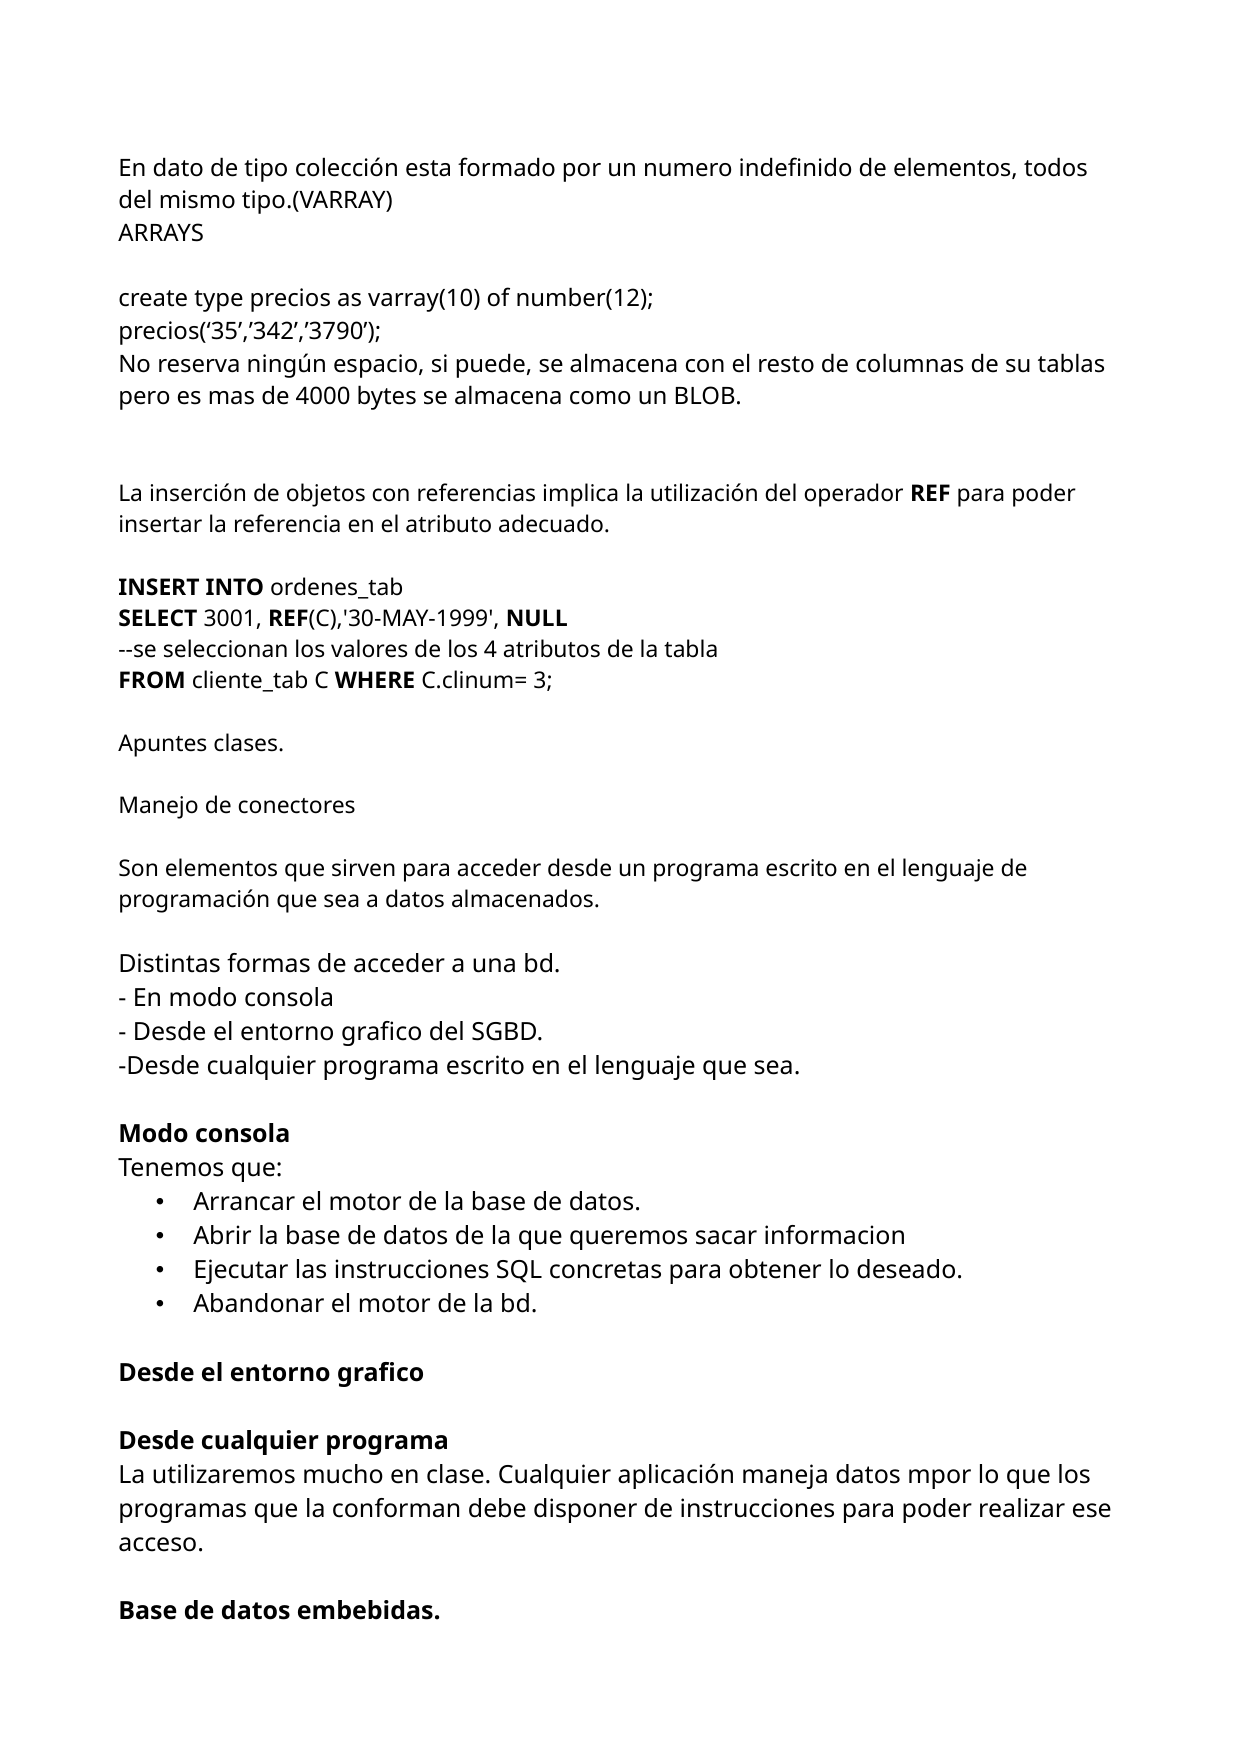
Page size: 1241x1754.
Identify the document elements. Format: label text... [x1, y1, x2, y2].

text precios(‘35’,’342’,’3790’); [118, 314, 1122, 346]
text create type precios as varray(10) of number(12); [118, 281, 1122, 314]
text Modo consola [118, 1116, 1122, 1150]
text En dato de tipo colección esta formado por un numero indefinido de elementos, todos del mismo tipo.(VARRAY) [118, 151, 1122, 216]
text INSERT INTO ordenes_tab [118, 571, 1122, 602]
text Apuntes clases. [118, 727, 1122, 758]
text ARRAYS [118, 216, 1122, 248]
text Base de datos embebidas. [118, 1593, 1122, 1627]
text La utilizaremos mucho en clase. Cualquier aplicación maneja datos mpor lo que los programas que la conforman debe disponer de instrucciones para poder realizar ese acceso. [118, 1456, 1122, 1559]
text - Desde el entorno grafico del SGBD. [118, 1014, 1122, 1048]
text Distintas formas de acceder a una bd. [118, 946, 1122, 979]
text Manejo de conectores [118, 789, 1122, 821]
text Tenemos que: [118, 1150, 1122, 1184]
text FROM cliente_tab C WHERE C.clinum= 3; [118, 664, 1122, 696]
list Abrir la base de datos de la que queremos sacar informacion [156, 1218, 1122, 1252]
text SELECT 3001, REF(C),'30-MAY-1999', NULL [118, 602, 1122, 633]
text -Desde cualquier programa escrito en el lenguaje que sea. [118, 1048, 1122, 1082]
text Desde cualquier programa [118, 1422, 1122, 1456]
text --se seleccionan los valores de los 4 atributos de la tabla [118, 633, 1122, 664]
text Desde el entorno grafico [118, 1354, 1122, 1388]
list Arrancar el motor de la base de datos. [156, 1184, 1122, 1218]
text - En modo consola [118, 979, 1122, 1014]
text No reserva ningún espacio, si puede, se almacena con el resto de columnas de su tablas pero es mas de 4000 bytes se almacena como un BLOB. [118, 346, 1122, 412]
list Ejecutar las instrucciones SQL concretas para obtener lo deseado. [156, 1252, 1122, 1286]
text Son elementos que sirven para acceder desde un programa escrito en el lenguaje de programación que sea a datos almacenados. [118, 852, 1122, 914]
list Abandonar el motor de la bd. [156, 1286, 1122, 1320]
text La inserción de objetos con referencias implica la utilización del operador REF para poder insertar la referencia en el atributo adecuado. [118, 477, 1122, 539]
